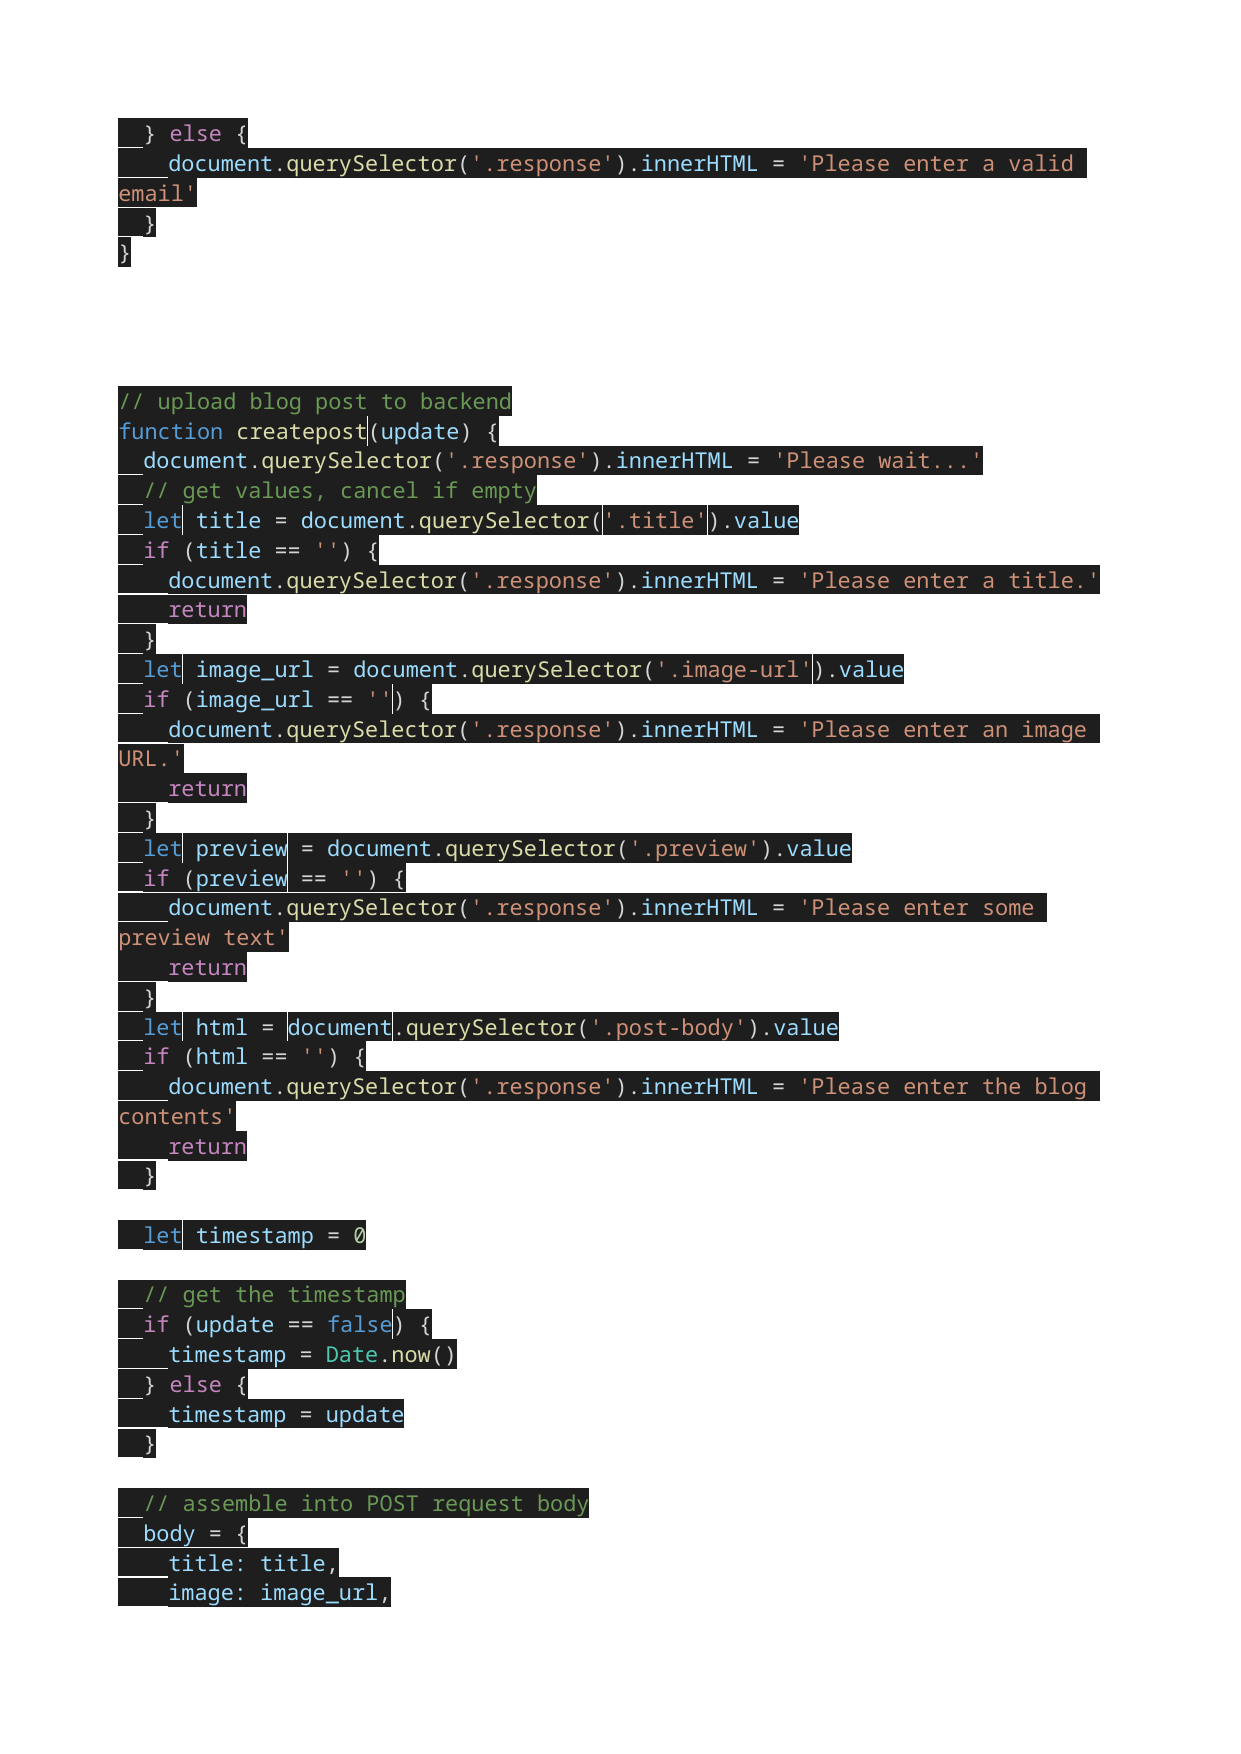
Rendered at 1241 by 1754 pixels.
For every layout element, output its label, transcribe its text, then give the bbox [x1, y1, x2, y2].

text timestamp = update [118, 1399, 1122, 1428]
text } [118, 624, 1122, 654]
text } [118, 1161, 1122, 1190]
text } [118, 207, 1122, 237]
text } [118, 803, 1122, 833]
text } [118, 982, 1122, 1012]
text if (image_url == '') { [118, 684, 1122, 714]
text return [118, 594, 1122, 624]
text } else { [118, 1369, 1122, 1399]
text let html = document.querySelector('.post-body').value [118, 1012, 1122, 1041]
text document.querySelector('.response').innerHTML = 'Please enter the blog contents' [118, 1071, 1122, 1131]
text } [118, 1428, 1122, 1458]
text let timestamp = 0 [118, 1220, 1122, 1250]
text document.querySelector('.response').innerHTML = 'Please enter a title.' [118, 565, 1122, 594]
text timestamp = Date.now() [118, 1339, 1122, 1369]
text let title = document.querySelector('.title').value [118, 505, 1122, 535]
text // get values, cancel if empty [118, 475, 1122, 505]
text if (html == '') { [118, 1041, 1122, 1071]
text let preview = document.querySelector('.preview').value [118, 833, 1122, 863]
text body = { [118, 1518, 1122, 1547]
text document.querySelector('.response').innerHTML = 'Please wait...' [118, 446, 1122, 475]
text // upload blog post to backend [118, 386, 1122, 416]
text // assemble into POST request body [118, 1488, 1122, 1518]
text document.querySelector('.response').innerHTML = 'Please enter a valid email' [118, 148, 1122, 207]
text // get the timestamp [118, 1279, 1122, 1309]
text } else { [118, 118, 1122, 148]
text if (title == '') { [118, 535, 1122, 565]
text return [118, 773, 1122, 803]
text if (preview == '') { [118, 863, 1122, 892]
text image: image_url, [118, 1577, 1122, 1607]
text let image_url = document.querySelector('.image-url').value [118, 654, 1122, 684]
text return [118, 1131, 1122, 1161]
text title: title, [118, 1547, 1122, 1577]
text document.querySelector('.response').innerHTML = 'Please enter an image URL.' [118, 714, 1122, 773]
text if (update == false) { [118, 1309, 1122, 1339]
text return [118, 952, 1122, 982]
text function createpost(update) { [118, 416, 1122, 446]
text document.querySelector('.response').innerHTML = 'Please enter some preview text' [118, 892, 1122, 952]
text } [118, 237, 1122, 267]
